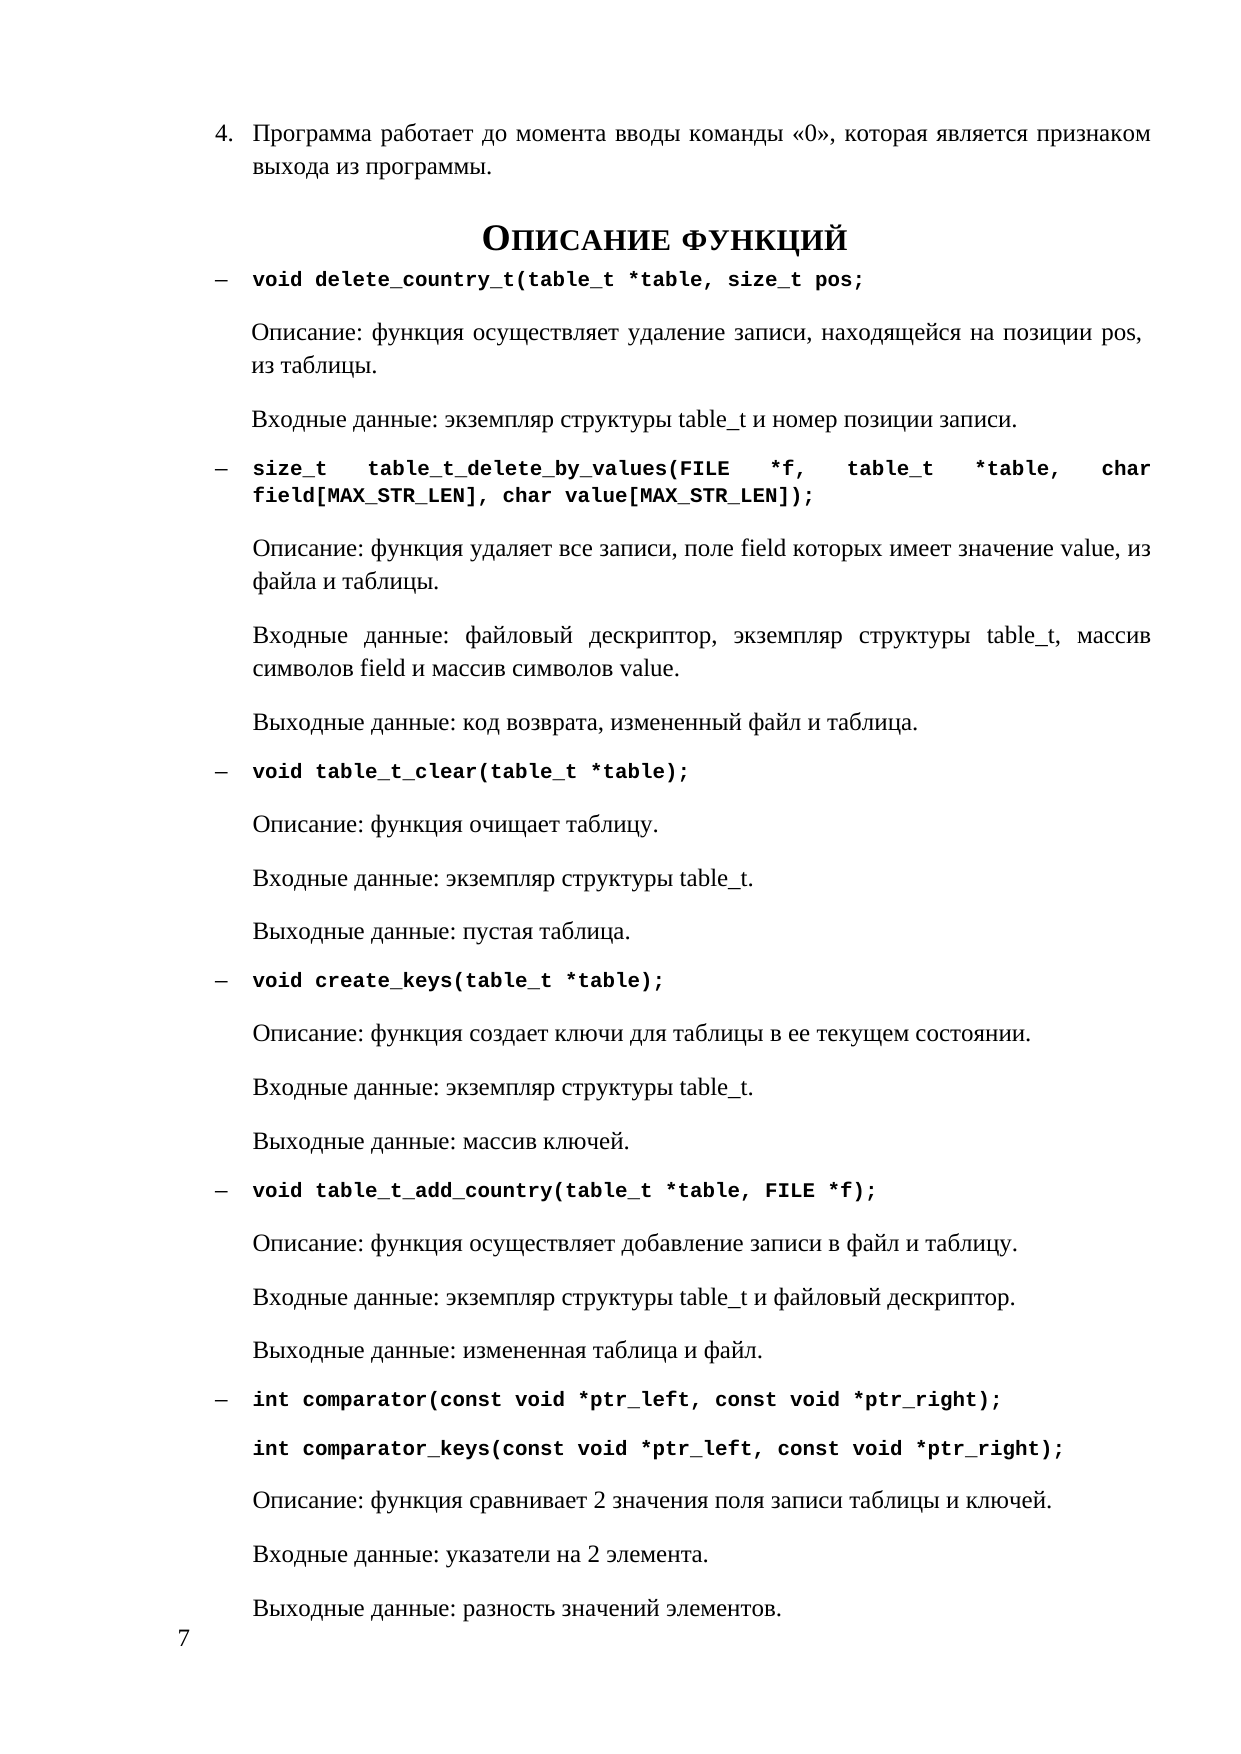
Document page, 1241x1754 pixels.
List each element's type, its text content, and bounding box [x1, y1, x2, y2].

list Входные данные: экземпляр структуры table_t. [215, 863, 1152, 891]
text Описание: функция осуществляет удаление записи, находящейся на позиции pos, из таблицы. [177, 317, 1152, 379]
list Выходные данные: измененная таблица и файл. [215, 1336, 1152, 1364]
list size_t table_t_delete_by_values(FILE *f, table_t *table, char field[MAX_STR_LEN], char value[MAX_STR_LEN]); [215, 458, 1152, 509]
list void table_t_add_country(table_t *table, FILE *f); [215, 1180, 1152, 1203]
text Входные данные: экземпляр структуры table_t и номер позиции записи. [177, 404, 1152, 433]
list void table_t_clear(table_t *table); [215, 761, 1152, 784]
list Описание: функция очищает таблицу. [215, 809, 1152, 837]
list Выходные данные: разность значений элементов. [215, 1593, 1152, 1622]
list Программа работает до момента вводы команды «0», которая является признаком выхода из программы. [215, 118, 1152, 180]
list Входные данные: экземпляр структуры table_t и файловый дескриптор. [215, 1282, 1152, 1311]
subtitle Описание функций [177, 215, 1152, 258]
list Описание: функция сравнивает 2 значения поля записи таблицы и ключей. [215, 1486, 1152, 1514]
list void create_keys(table_t *table); [215, 970, 1152, 994]
list int comparator(const void *ptr_left, const void *ptr_right); [215, 1389, 1152, 1413]
list Выходные данные: пустая таблица. [215, 916, 1152, 945]
list int comparator_keys(const void *ptr_left, const void *ptr_right); [215, 1437, 1152, 1461]
list Выходные данные: код возврата, измененный файл и таблица. [215, 707, 1152, 736]
list Входные данные: файловый дескриптор, экземпляр структуры table_t, массив символов field и массив символов value. [215, 620, 1152, 682]
list Описание: функция удаляет все записи, поле field которых имеет значение value, из файла и таблицы. [215, 533, 1152, 595]
list Входные данные: экземпляр структуры table_t. [215, 1072, 1152, 1101]
list Описание: функция создает ключи для таблицы в ее текущем состоянии. [215, 1018, 1152, 1047]
list void delete_country_t(table_t *table, size_t pos; [215, 269, 1152, 293]
list Выходные данные: массив ключей. [215, 1126, 1152, 1155]
list Входные данные: указатели на 2 элемента. [215, 1539, 1152, 1568]
list Описание: функция осуществляет добавление записи в файл и таблицу. [215, 1228, 1152, 1257]
